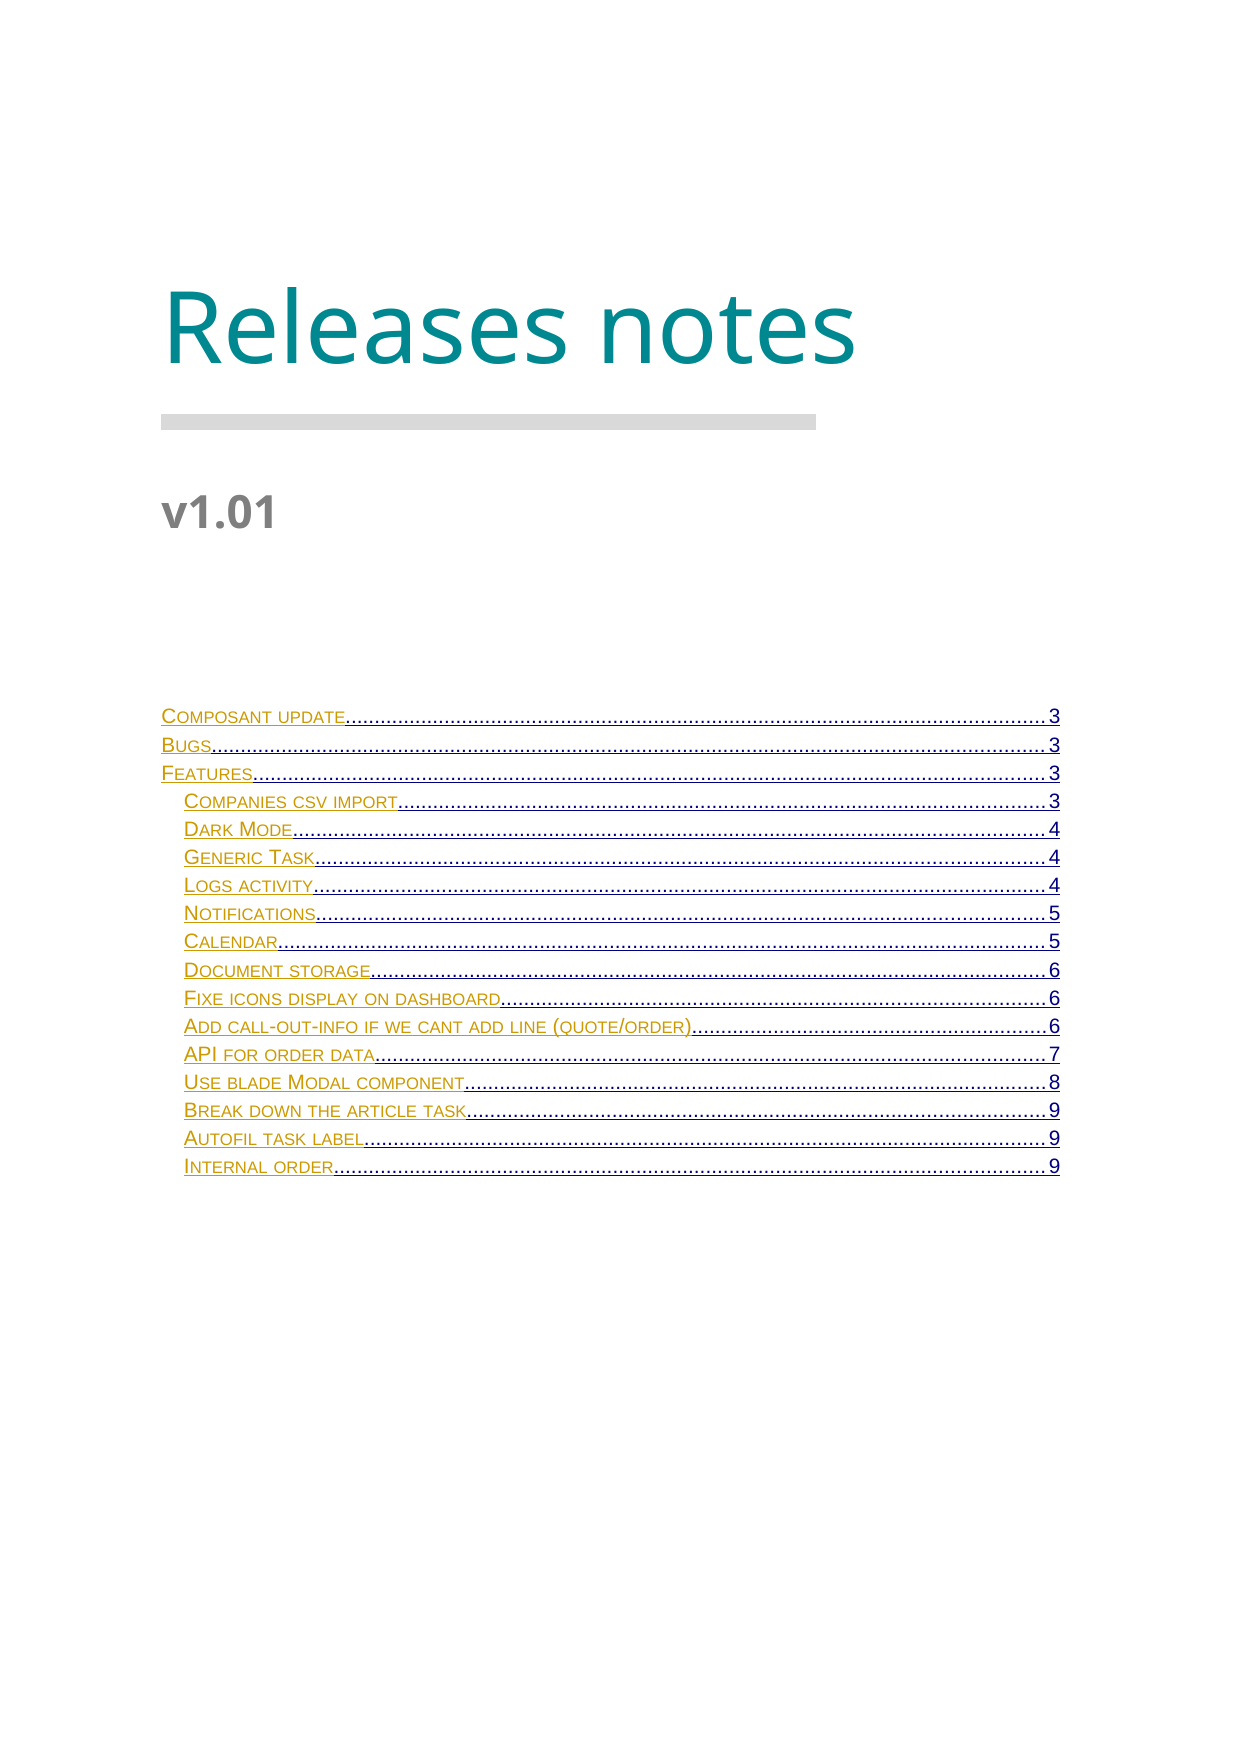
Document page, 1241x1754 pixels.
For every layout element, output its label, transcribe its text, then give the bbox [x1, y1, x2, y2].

table_cell v1.01 Composant update 3 Bugs 3 Features 3 Companies csv import 3 Dark Mode 4 Generic Task 4 Logs activity 4 Notifications 5 Calendar 5 Document storage 6 Fixe icons display on dashboard 6 Add call-out-info if we cant add line (quote/order) 6 API for order data 7 Use blade Modal component 8 Break down the article task 9 Autofil task label 9 Internal order 9 [150, 414, 1240, 1178]
table_header Releases notes [150, 189, 1240, 414]
